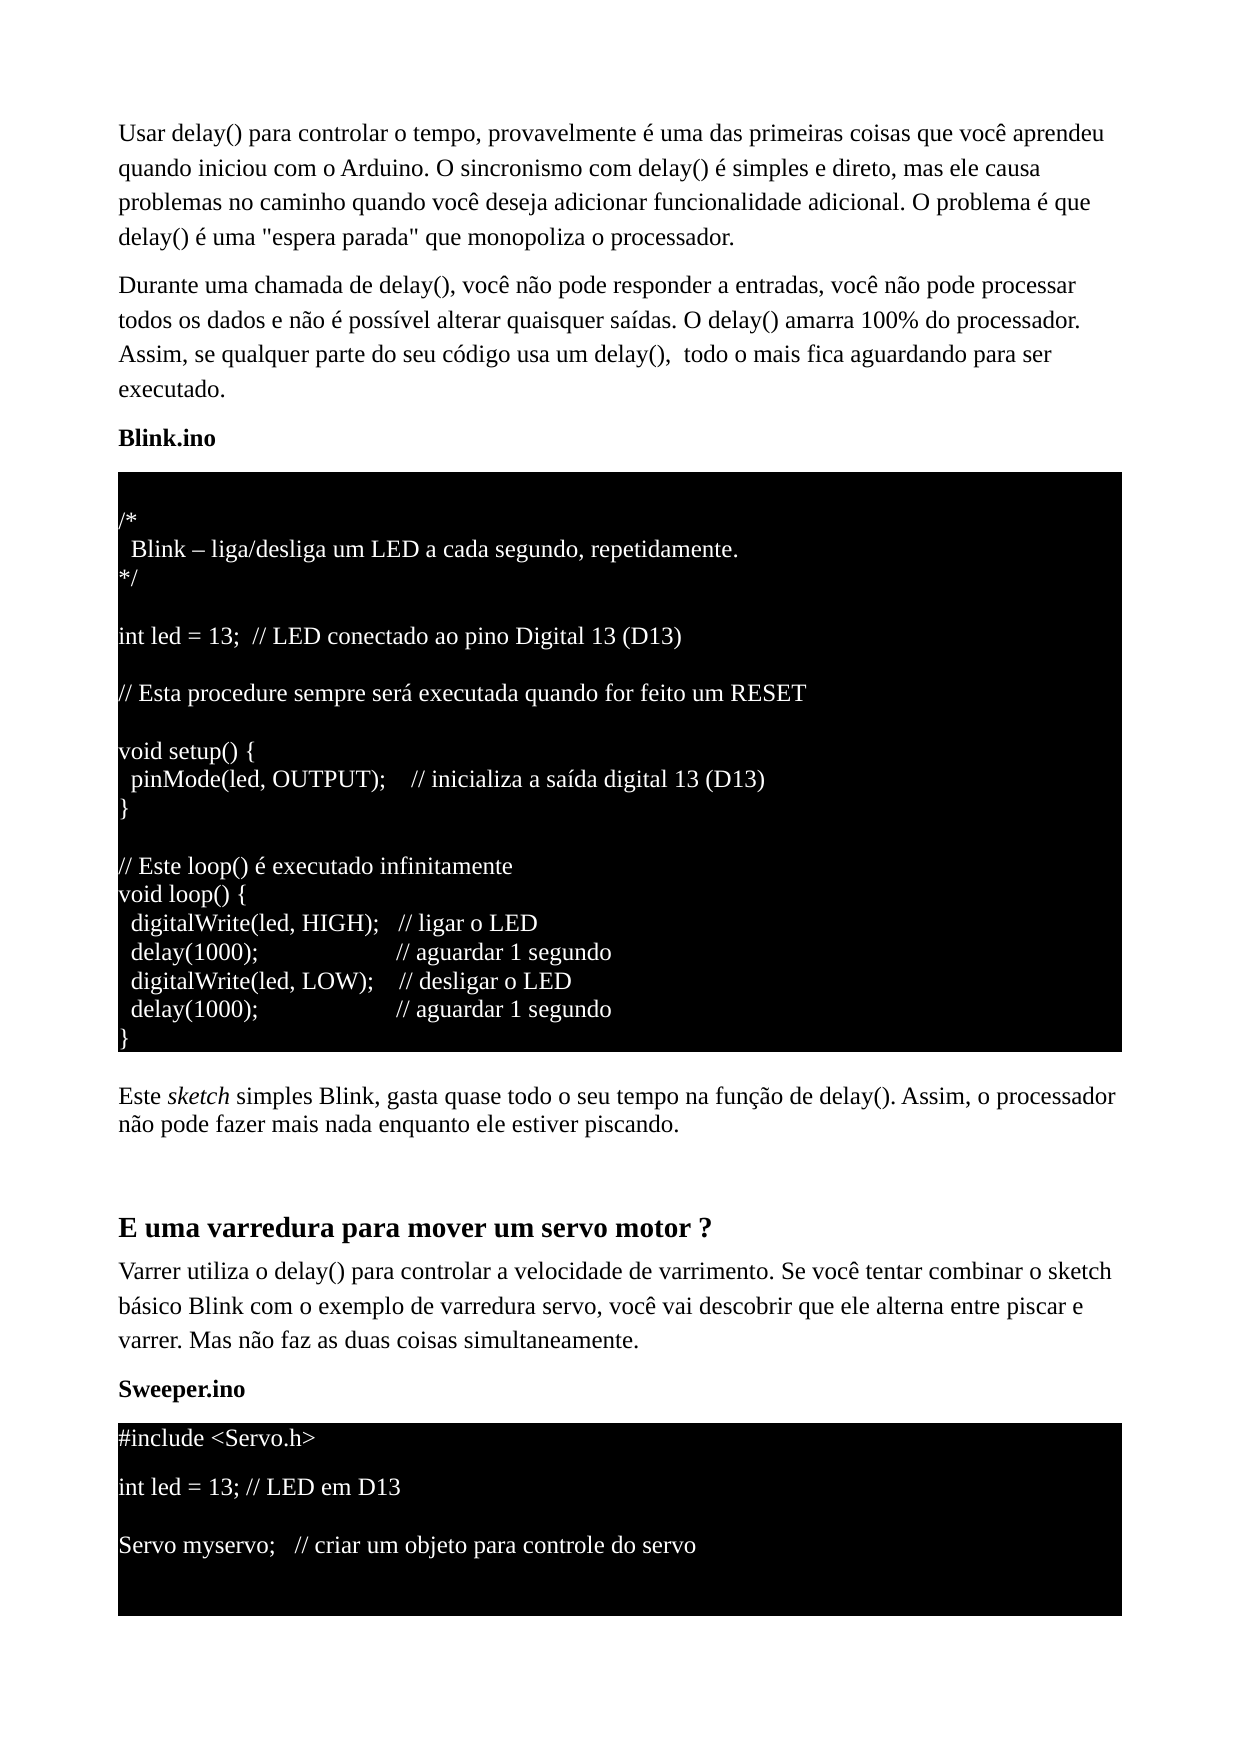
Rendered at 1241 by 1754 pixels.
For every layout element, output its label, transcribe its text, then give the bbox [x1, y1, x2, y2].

text // Este loop() é executado infinitamente [118, 851, 1122, 879]
subtitle E uma varredura para mover um servo motor ? [118, 1210, 1122, 1244]
text } [118, 793, 1122, 822]
text Servo myservo; // criar um objeto para controle do servo [118, 1530, 1122, 1559]
text Este sketch simples Blink, gasta quase todo o seu tempo na função de delay(). Assim, o processador não pode fazer mais nada enquanto ele estiver piscando. [118, 1081, 1122, 1138]
text delay(1000); // aguardar 1 segundo [118, 994, 1122, 1023]
text } [118, 1023, 1122, 1052]
text int led = 13; // LED conectado ao pino Digital 13 (D13) [118, 621, 1122, 649]
text #include <Servo.h> [118, 1423, 1122, 1452]
text pinMode(led, OUTPUT); // inicializa a saída digital 13 (D13) [118, 764, 1122, 793]
text Lembra do ? /* [118, 472, 1122, 534]
text // Esta procedure sempre será executada quando for feito um RESET [118, 678, 1122, 707]
text Blink – liga/desliga um LED a cada segundo, repetidamente. [118, 534, 1122, 563]
text digitalWrite(led, LOW); // desligar o LED [118, 966, 1122, 994]
text Varrer utiliza o delay() para controlar a velocidade de varrimento. Se você tentar combinar o sketch básico Blink com o exemplo de varredura servo, você vai descobrir que ele alterna entre piscar e varrer. Mas não faz as duas coisas simultaneamente. [118, 1256, 1122, 1354]
text void loop() { [118, 879, 1122, 908]
text delay(1000); // aguardar 1 segundo [118, 937, 1122, 966]
text */ [118, 563, 1122, 592]
text Durante uma chamada de delay(), você não pode responder a entradas, você não pode processar todos os dados e não é possível alterar quaisquer saídas. O delay() amarra 100% do processador. Assim, se qualquer parte do seu código usa um delay(), todo o mais fica aguardando para ser executado. [118, 271, 1122, 403]
text void setup() { [118, 736, 1122, 764]
text digitalWrite(led, HIGH); // ligar o LED [118, 908, 1122, 937]
text Sweeper.ino [118, 1374, 1122, 1403]
text int led = 13; // LED em D13 [118, 1472, 1122, 1501]
text Usar delay() para controlar o tempo, provavelmente é uma das primeiras coisas que você aprendeu quando iniciou com o Arduino. O sincronismo com delay() é simples e direto, mas ele causa problemas no caminho quando você deseja adicionar funcionalidade adicional. O problema é que delay() é uma "espera parada" que monopoliza o processador. [118, 118, 1122, 250]
text Blink.ino [118, 423, 1122, 452]
